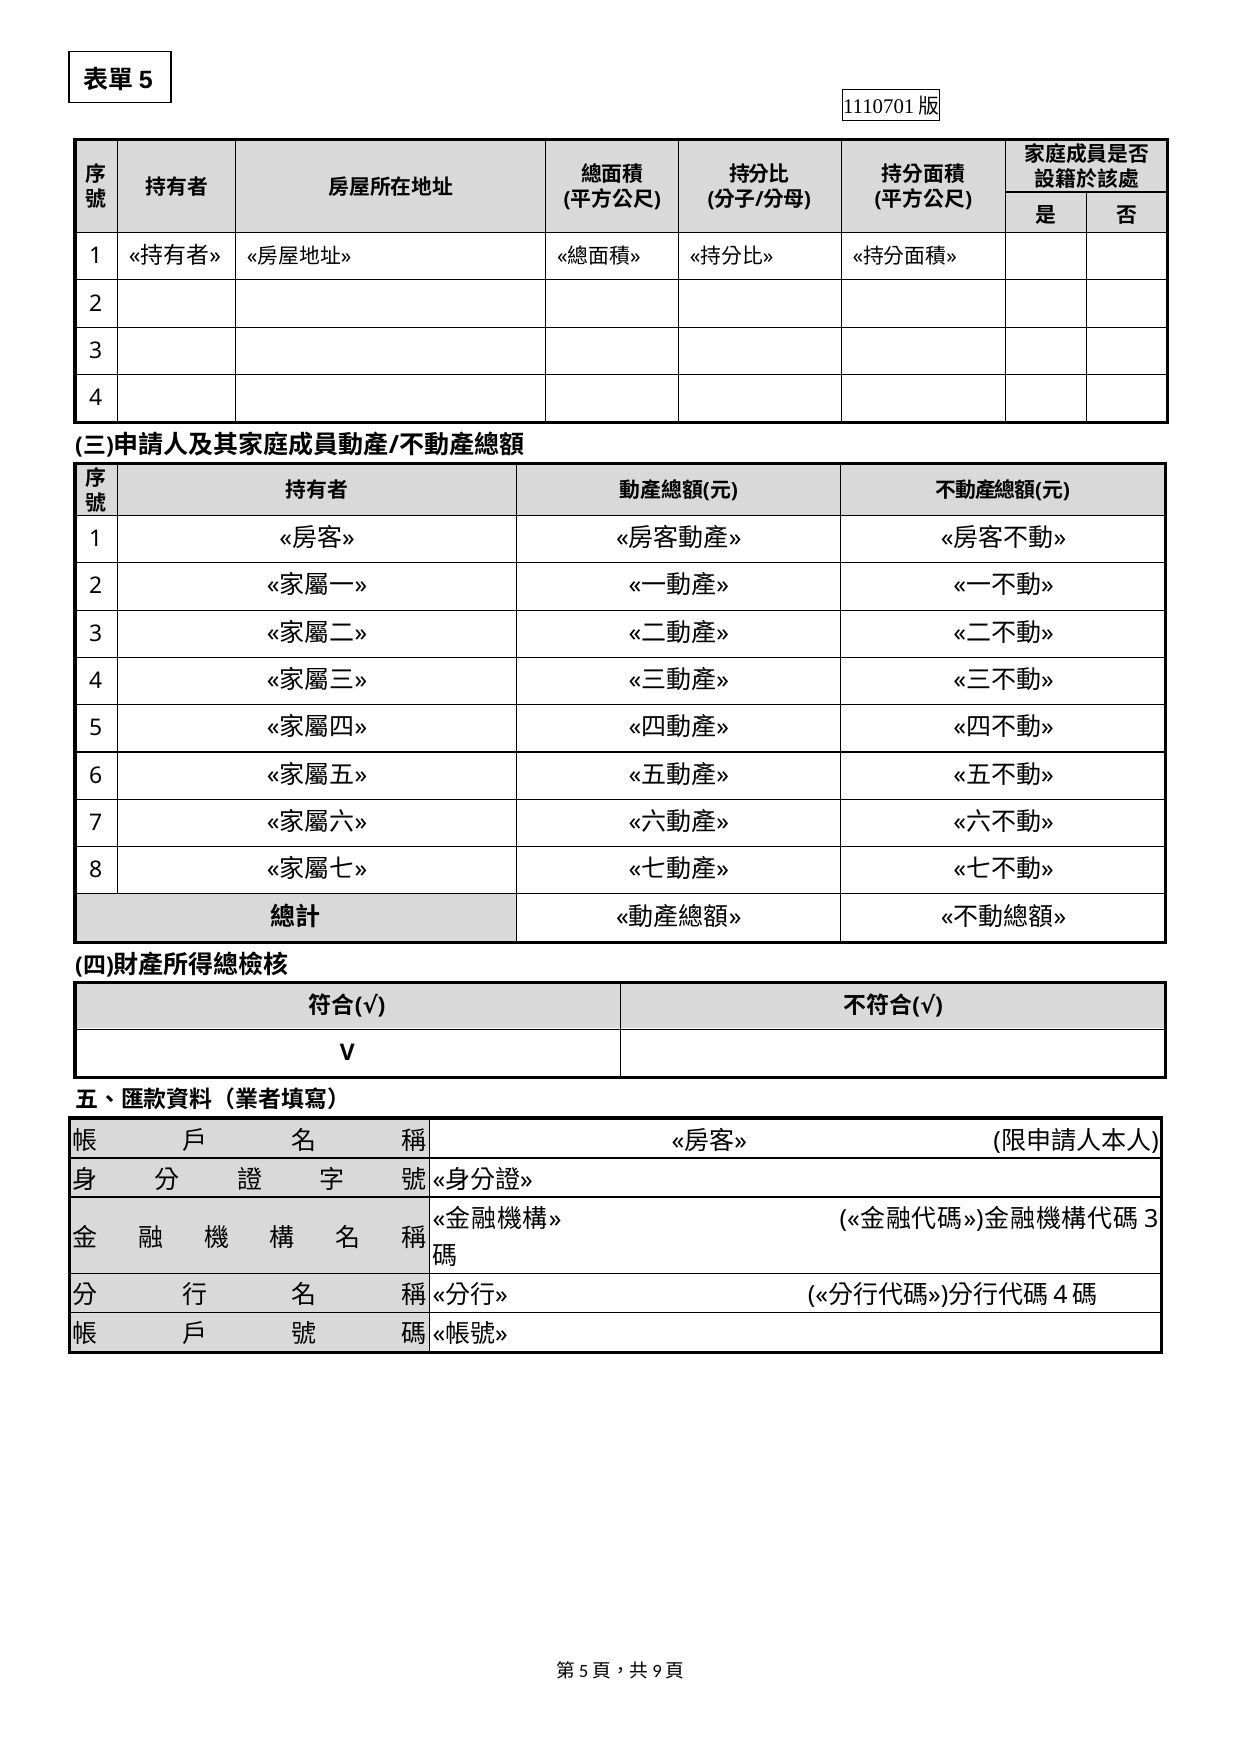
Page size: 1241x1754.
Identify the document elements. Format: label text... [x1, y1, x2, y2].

text (四)財產所得總檢核 [75, 944, 1165, 981]
table_cell [679, 280, 841, 327]
table_cell 2 [77, 563, 117, 609]
table_cell [236, 375, 545, 421]
table_cell 否 [1087, 193, 1166, 232]
table_cell «家屬五» [118, 753, 516, 799]
table_cell [1087, 233, 1166, 279]
table_cell [621, 1030, 1164, 1076]
table_cell «分行» («分行代碼»)分行代碼4碼 [430, 1274, 1160, 1312]
table_header 序號 [77, 465, 117, 515]
table_cell 總計 [77, 894, 516, 941]
table_cell «二動產» [517, 611, 840, 657]
table_cell «身分證» [430, 1159, 1160, 1196]
table_cell [1087, 328, 1166, 374]
table_cell 分行名稱 [71, 1274, 429, 1312]
table_cell «四不動» [841, 705, 1164, 751]
table_cell [1006, 328, 1086, 374]
table_cell 是 [1006, 193, 1086, 232]
table_header «房客» (限申請人本人) [430, 1120, 1160, 1157]
table_cell «二不動» [841, 611, 1164, 657]
table_cell [546, 280, 678, 327]
table_cell 3 [77, 328, 117, 374]
table_header 持分面積 (平方公尺) [842, 141, 1005, 232]
table_cell «五不動» [841, 753, 1164, 799]
table_cell [1087, 280, 1166, 327]
table_cell «金融機構» («金融代碼»)金融機構代碼3碼 [430, 1198, 1160, 1273]
table_cell 身分證字號 [71, 1159, 429, 1196]
table_cell «房客» [118, 516, 516, 562]
table_cell «六不動» [841, 800, 1164, 846]
table_cell [1087, 375, 1166, 421]
table_cell 5 [77, 705, 117, 751]
table_cell «總面積» [546, 233, 678, 279]
table_cell V [77, 1030, 620, 1076]
table_cell «家屬一» [118, 563, 516, 609]
table_cell 1 [77, 516, 117, 562]
table_cell 1 [77, 233, 117, 279]
table_cell «房客動產» [517, 516, 840, 562]
table_cell [236, 280, 545, 327]
table_header 序號 [77, 141, 117, 232]
table_cell [118, 375, 235, 421]
table_cell «持分比» [679, 233, 841, 279]
table_cell 4 [77, 375, 117, 421]
table_header 持有者 [118, 141, 235, 232]
table_cell «五動產» [517, 753, 840, 799]
table_cell «一動產» [517, 563, 840, 609]
table_header 不動產總額(元) [841, 465, 1164, 515]
table_cell 7 [77, 800, 117, 846]
table_cell [842, 280, 1005, 327]
table_cell [118, 328, 235, 374]
table_cell «家屬六» [118, 800, 516, 846]
table_cell 6 [77, 753, 117, 799]
table_cell «家屬三» [118, 658, 516, 704]
table_cell «動產總額» [517, 894, 840, 941]
table_cell «七不動» [841, 847, 1164, 893]
table_cell «六動產» [517, 800, 840, 846]
table_cell [679, 375, 841, 421]
table_cell 8 [77, 847, 117, 893]
table_cell 4 [77, 658, 117, 704]
table_cell [118, 280, 235, 327]
table_header 家庭成員是否設籍於該處 [1006, 141, 1166, 191]
table_cell «持有者» [118, 233, 235, 279]
table_header 房屋所在地址 [236, 141, 545, 232]
table_cell «三不動» [841, 658, 1164, 704]
table_header 帳戶名稱 [71, 1120, 429, 1157]
table_cell «家屬四» [118, 705, 516, 751]
table_cell «家屬七» [118, 847, 516, 893]
table_cell 2 [77, 280, 117, 327]
table_cell [842, 328, 1005, 374]
table_header 持有者 [118, 465, 516, 515]
table_cell [1006, 233, 1086, 279]
table_cell [236, 328, 545, 374]
table_cell «四動產» [517, 705, 840, 751]
table_header 不符合(√) [621, 984, 1164, 1028]
table_cell «三動產» [517, 658, 840, 704]
table_cell «一不動» [841, 563, 1164, 609]
table_header 總面積 (平方公尺) [546, 141, 678, 232]
table_cell «家屬二» [118, 611, 516, 657]
table_header 持分比 (分子/分母) [679, 141, 841, 232]
table_cell [546, 375, 678, 421]
table_cell «持分面積» [842, 233, 1005, 279]
table_cell 金融機構名稱 [71, 1198, 429, 1273]
table_header 動產總額(元) [517, 465, 840, 515]
table_cell [679, 328, 841, 374]
text (三)申請人及其家庭成員動產/不動產總額 [75, 424, 1165, 462]
table_header 符合(√) [77, 984, 620, 1028]
text 五、匯款資料（業者填寫） [75, 1079, 1165, 1116]
table_cell [546, 328, 678, 374]
table_cell «房客不動» [841, 516, 1164, 562]
table_cell «房屋地址» [236, 233, 545, 279]
table_cell [1006, 280, 1086, 327]
table_cell [1006, 375, 1086, 421]
table_cell [842, 375, 1005, 421]
table_cell «帳號» [430, 1313, 1160, 1351]
table_cell 3 [77, 611, 117, 657]
table_cell «七動產» [517, 847, 840, 893]
table_cell 帳戶號碼 [71, 1313, 429, 1351]
table_cell «不動總額» [841, 894, 1164, 941]
